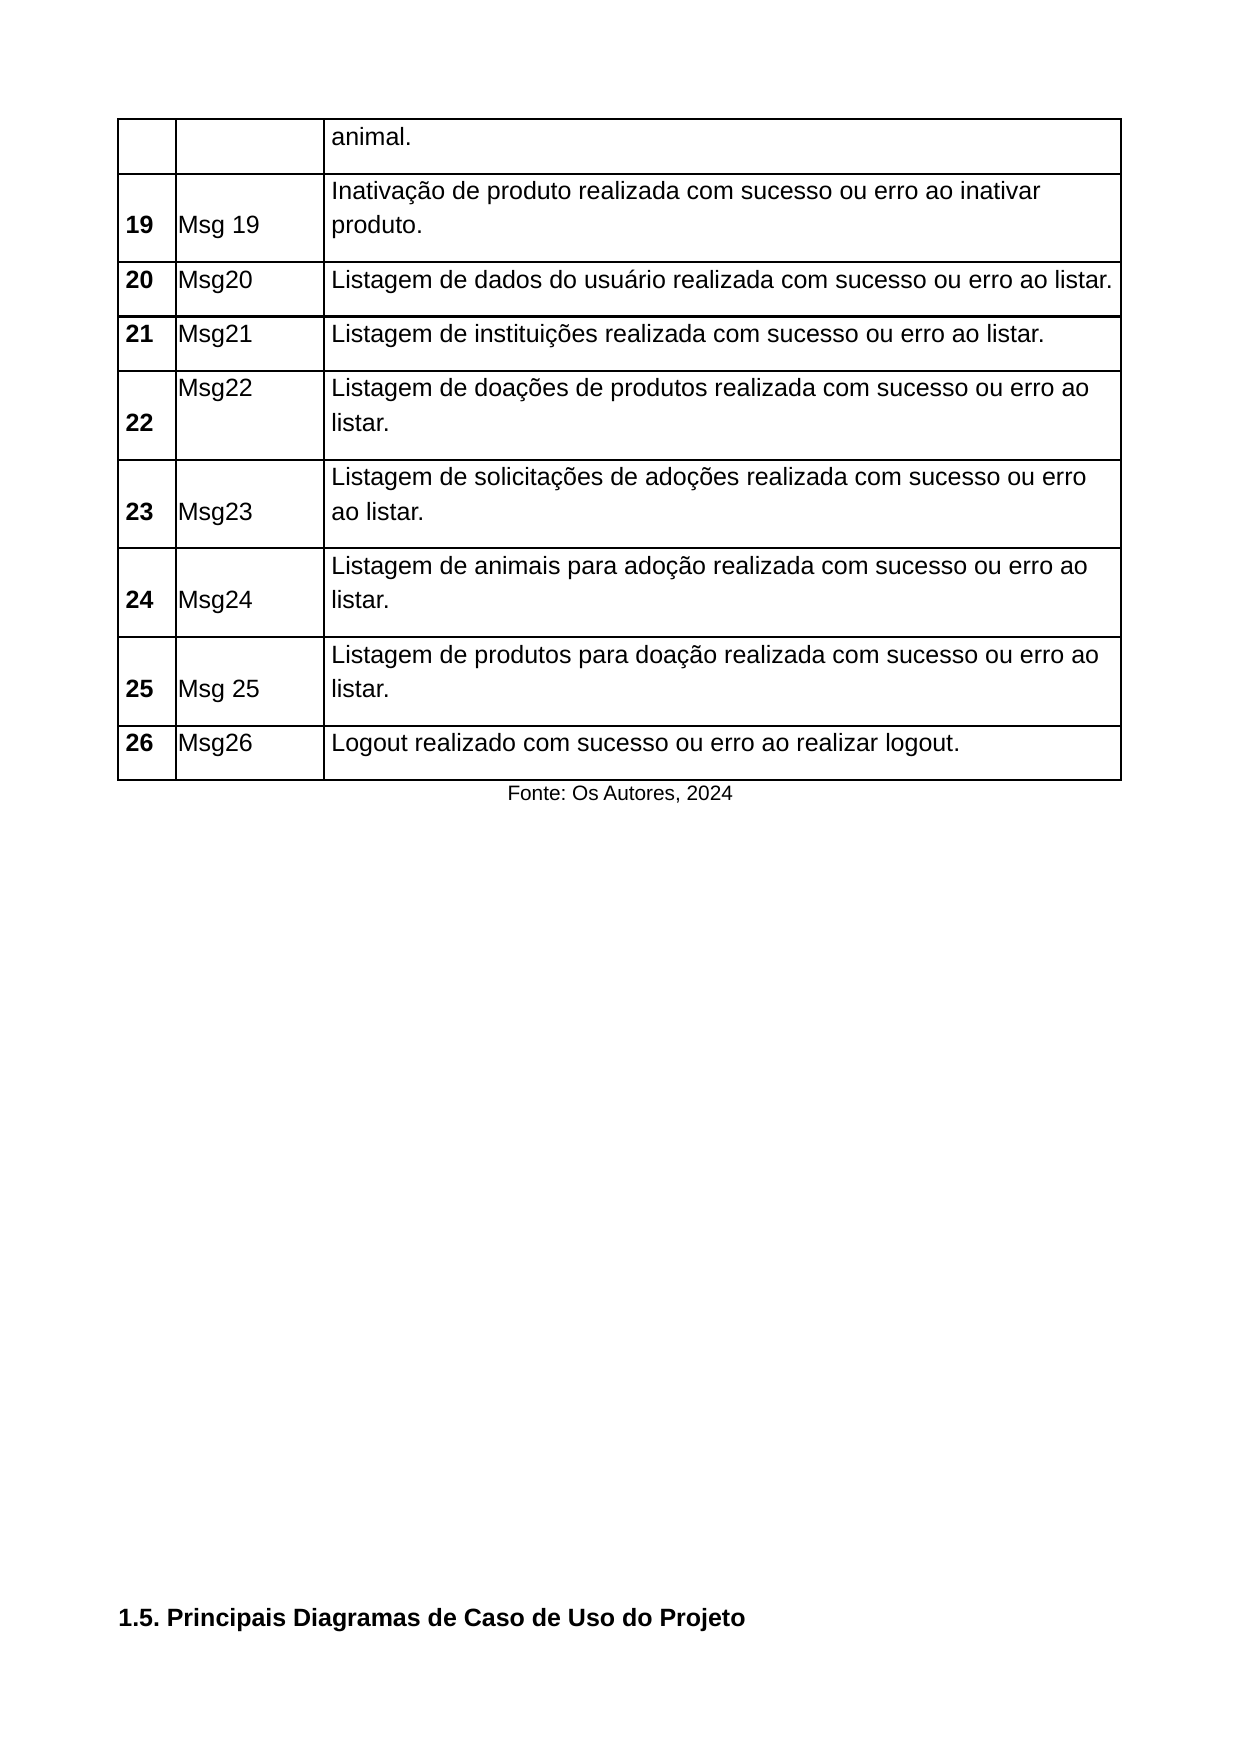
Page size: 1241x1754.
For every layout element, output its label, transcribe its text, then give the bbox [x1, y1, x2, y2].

table_cell Inativação de produto realizada com sucesso ou erro ao inativar produto. [325, 175, 1120, 261]
table_cell Msg21 [177, 318, 323, 370]
table_cell 22 [119, 372, 175, 458]
table_cell [177, 120, 323, 172]
table_cell Msg23 [177, 461, 323, 547]
table_cell [119, 120, 175, 172]
text Fonte: Os Autores, 2024 [118, 781, 1122, 805]
table_cell Listagem de doações de produtos realizada com sucesso ou erro ao listar. [325, 372, 1120, 458]
table_cell Listagem de animais para adoção realizada com sucesso ou erro ao listar. [325, 549, 1120, 636]
table_cell 25 [119, 638, 175, 725]
table_cell Listagem de dados do usuário realizada com sucesso ou erro ao listar. [325, 263, 1120, 315]
table_cell 21 [119, 318, 175, 370]
table_cell Msg26 [177, 727, 323, 779]
table_cell Listagem de instituições realizada com sucesso ou erro ao listar. [325, 318, 1120, 370]
table_cell animal. [325, 120, 1120, 172]
table_cell Msg 25 [177, 638, 323, 725]
table_cell Listagem de solicitações de adoções realizada com sucesso ou erro ao listar. [325, 461, 1120, 547]
table_cell Msg22 [177, 372, 323, 458]
table_cell Msg20 [177, 263, 323, 315]
table_cell 19 [119, 175, 175, 261]
table_cell Msg 19 [177, 175, 323, 261]
table_cell Logout realizado com sucesso ou erro ao realizar logout. [325, 727, 1120, 779]
table_cell 20 [119, 263, 175, 315]
text 1.5. Principais Diagramas de Caso de Uso do Projeto [118, 1603, 1122, 1632]
table_cell Listagem de produtos para doação realizada com sucesso ou erro ao listar. [325, 638, 1120, 725]
table_cell 26 [119, 727, 175, 779]
table_cell 24 [119, 549, 175, 636]
table_cell Msg24 [177, 549, 323, 636]
table_cell 23 [119, 461, 175, 547]
